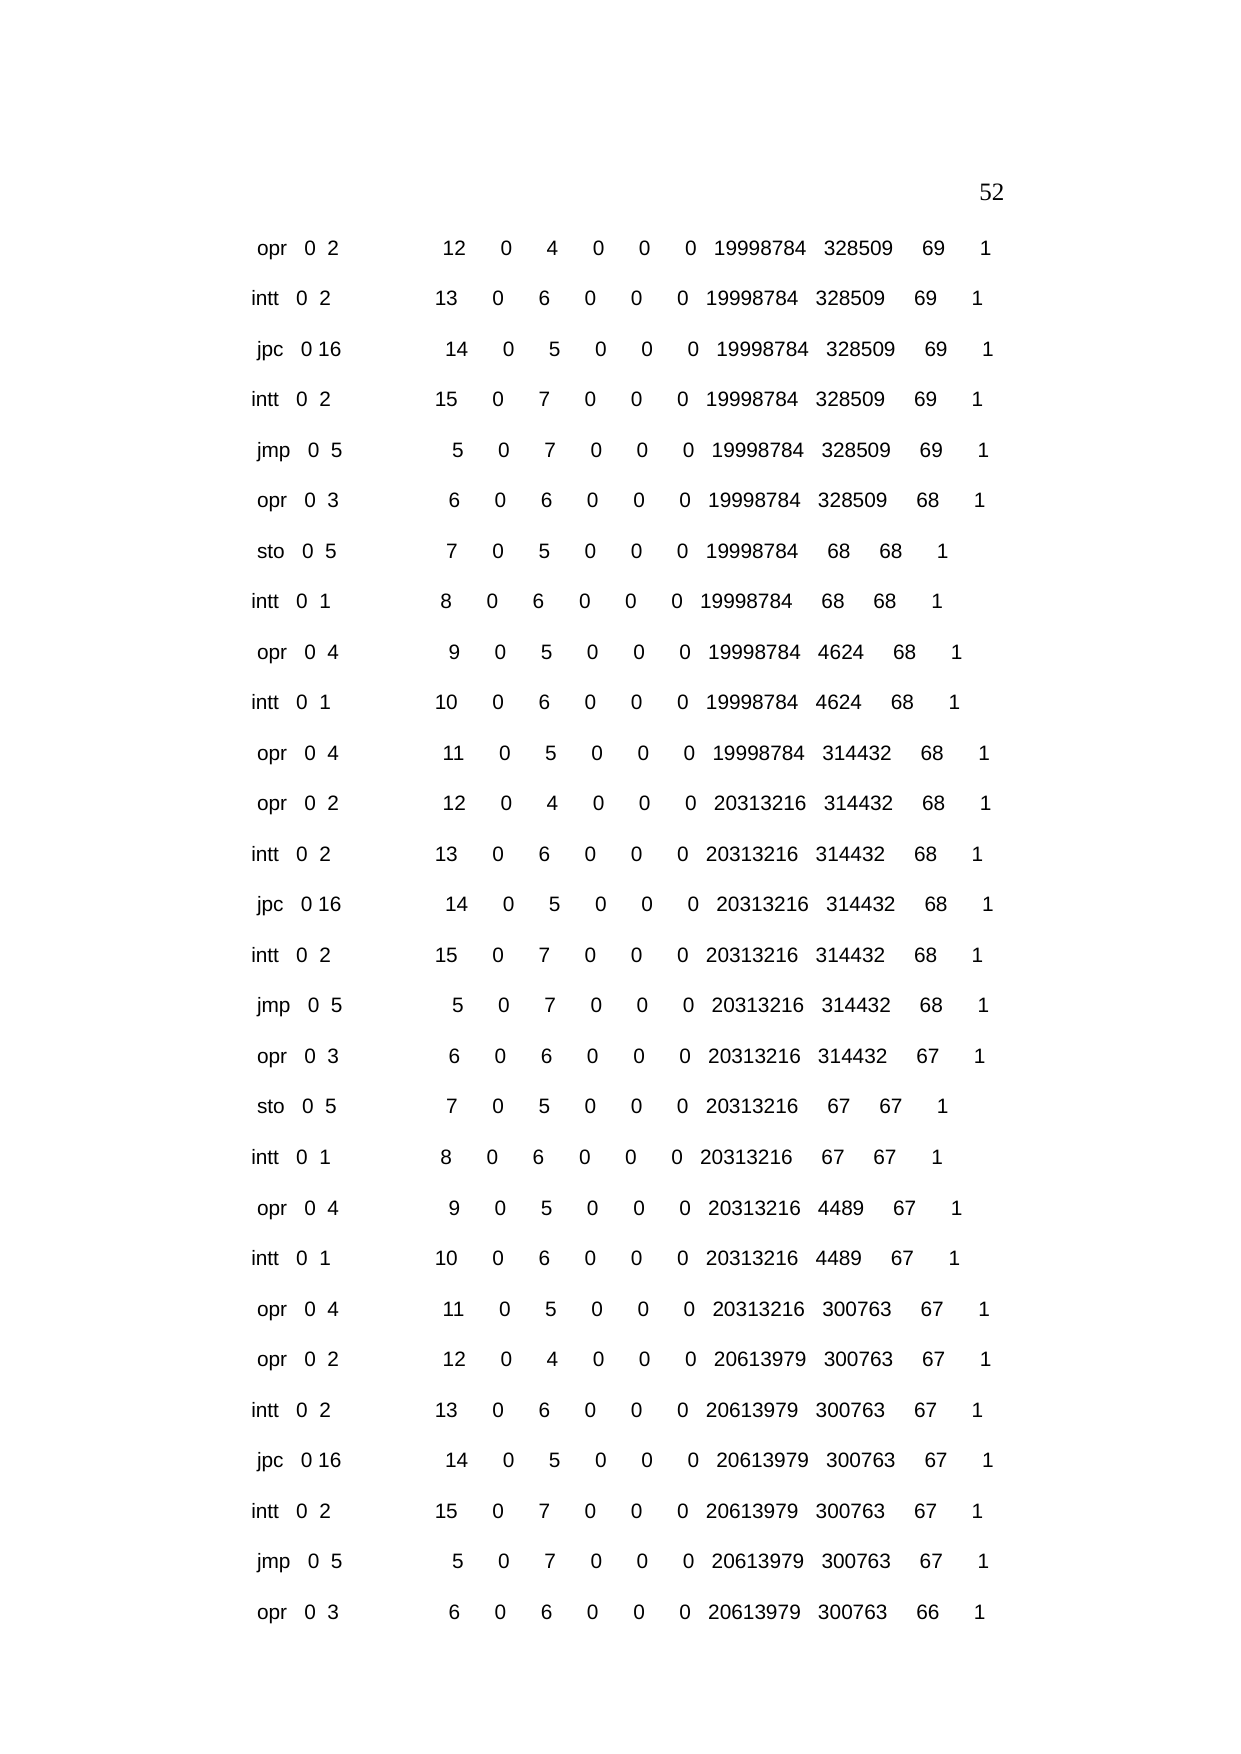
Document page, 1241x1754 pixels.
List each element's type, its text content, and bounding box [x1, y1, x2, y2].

text jmp 0 5 5 0 7 0 0 0 19998784 328509 69 1 [251, 437, 1122, 461]
text opr 0 4 9 0 5 0 0 0 20313216 4489 67 1 [251, 1195, 1122, 1219]
text intt 0 2 13 0 6 0 0 0 20613979 300763 67 1 [251, 1397, 1122, 1421]
text intt 0 2 13 0 6 0 0 0 20313216 314432 68 1 [251, 842, 1122, 866]
text jmp 0 5 5 0 7 0 0 0 20313216 314432 68 1 [251, 993, 1122, 1017]
text opr 0 3 6 0 6 0 0 0 19998784 328509 68 1 [251, 488, 1122, 512]
text sto 0 5 7 0 5 0 0 0 19998784 68 68 1 [251, 538, 1122, 562]
text jpc 0 16 14 0 5 0 0 0 20613979 300763 67 1 [251, 1448, 1122, 1472]
text opr 0 2 12 0 4 0 0 0 20613979 300763 67 1 [251, 1347, 1122, 1371]
text intt 0 1 8 0 6 0 0 0 20313216 67 67 1 [251, 1145, 1122, 1169]
text opr 0 4 9 0 5 0 0 0 19998784 4624 68 1 [251, 639, 1122, 663]
text jpc 0 16 14 0 5 0 0 0 19998784 328509 69 1 [251, 336, 1122, 360]
text intt 0 2 15 0 7 0 0 0 20613979 300763 67 1 [251, 1498, 1122, 1522]
text opr 0 3 6 0 6 0 0 0 20613979 300763 66 1 [251, 1599, 1122, 1623]
text intt 0 2 13 0 6 0 0 0 19998784 328509 69 1 [251, 286, 1122, 310]
text intt 0 2 15 0 7 0 0 0 20313216 314432 68 1 [251, 943, 1122, 967]
text opr 0 3 6 0 6 0 0 0 20313216 314432 67 1 [251, 1044, 1122, 1068]
text opr 0 2 12 0 4 0 0 0 20313216 314432 68 1 [251, 791, 1122, 815]
text intt 0 1 10 0 6 0 0 0 19998784 4624 68 1 [251, 690, 1122, 714]
text sto 0 5 7 0 5 0 0 0 20313216 67 67 1 [251, 1094, 1122, 1118]
text opr 0 4 11 0 5 0 0 0 20313216 300763 67 1 [251, 1296, 1122, 1320]
text intt 0 2 15 0 7 0 0 0 19998784 328509 69 1 [251, 387, 1122, 411]
text intt 0 1 10 0 6 0 0 0 20313216 4489 67 1 [251, 1246, 1122, 1270]
text intt 0 1 8 0 6 0 0 0 19998784 68 68 1 [251, 589, 1122, 613]
text opr 0 4 11 0 5 0 0 0 19998784 314432 68 1 [251, 741, 1122, 764]
text jpc 0 16 14 0 5 0 0 0 20313216 314432 68 1 [251, 892, 1122, 916]
text jmp 0 5 5 0 7 0 0 0 20613979 300763 67 1 [251, 1549, 1122, 1573]
text opr 0 2 12 0 4 0 0 0 19998784 328509 69 1 [251, 235, 1122, 259]
